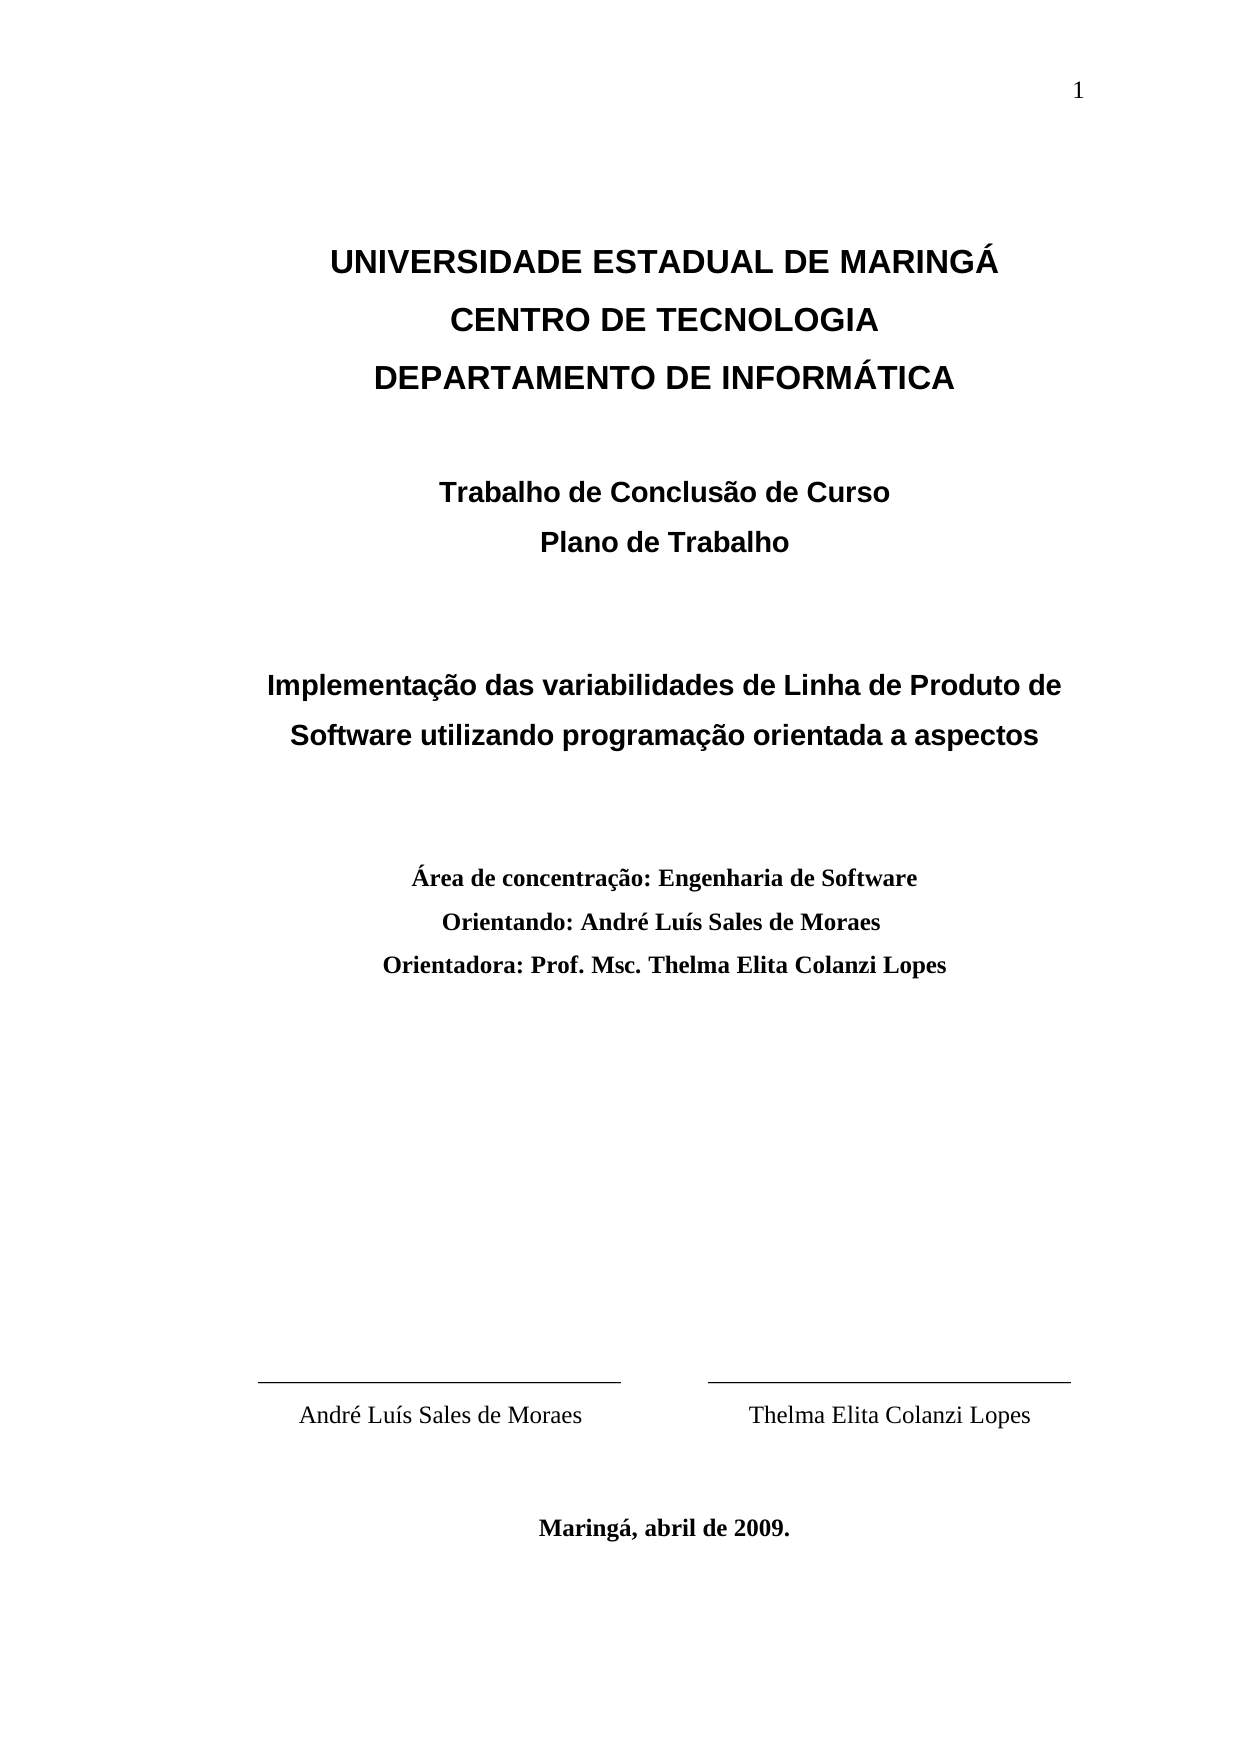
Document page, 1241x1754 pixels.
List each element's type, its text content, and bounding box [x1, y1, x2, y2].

text DEPARTAMENTO DE INFORMÁTICA [207, 358, 1122, 396]
text UNIVERSIDADE ESTADUAL DE MARINGÁ [207, 242, 1122, 281]
text Orientando: André Luís Sales de Moraes [207, 907, 1122, 936]
text _____________________________ _____________________________ [207, 1357, 1122, 1386]
text Plano de Trabalho [207, 525, 1122, 558]
text Implementação das variabilidades de Linha de Produto de Software utilizando programação orientada a aspectos [207, 668, 1122, 752]
text CENTRO DE TECNOLOGIA [207, 300, 1122, 338]
text Trabalho de Conclusão de Curso [207, 475, 1122, 508]
subtitle Maringá, abril de 2009. [207, 1512, 1122, 1541]
text André Luís Sales de Moraes Thelma Elita Colanzi Lopes [207, 1400, 1122, 1429]
text Área de concentração: Engenharia de Software [207, 863, 1122, 892]
text Orientadora: Prof. Msc. Thelma Elita Colanzi Lopes [207, 950, 1122, 979]
